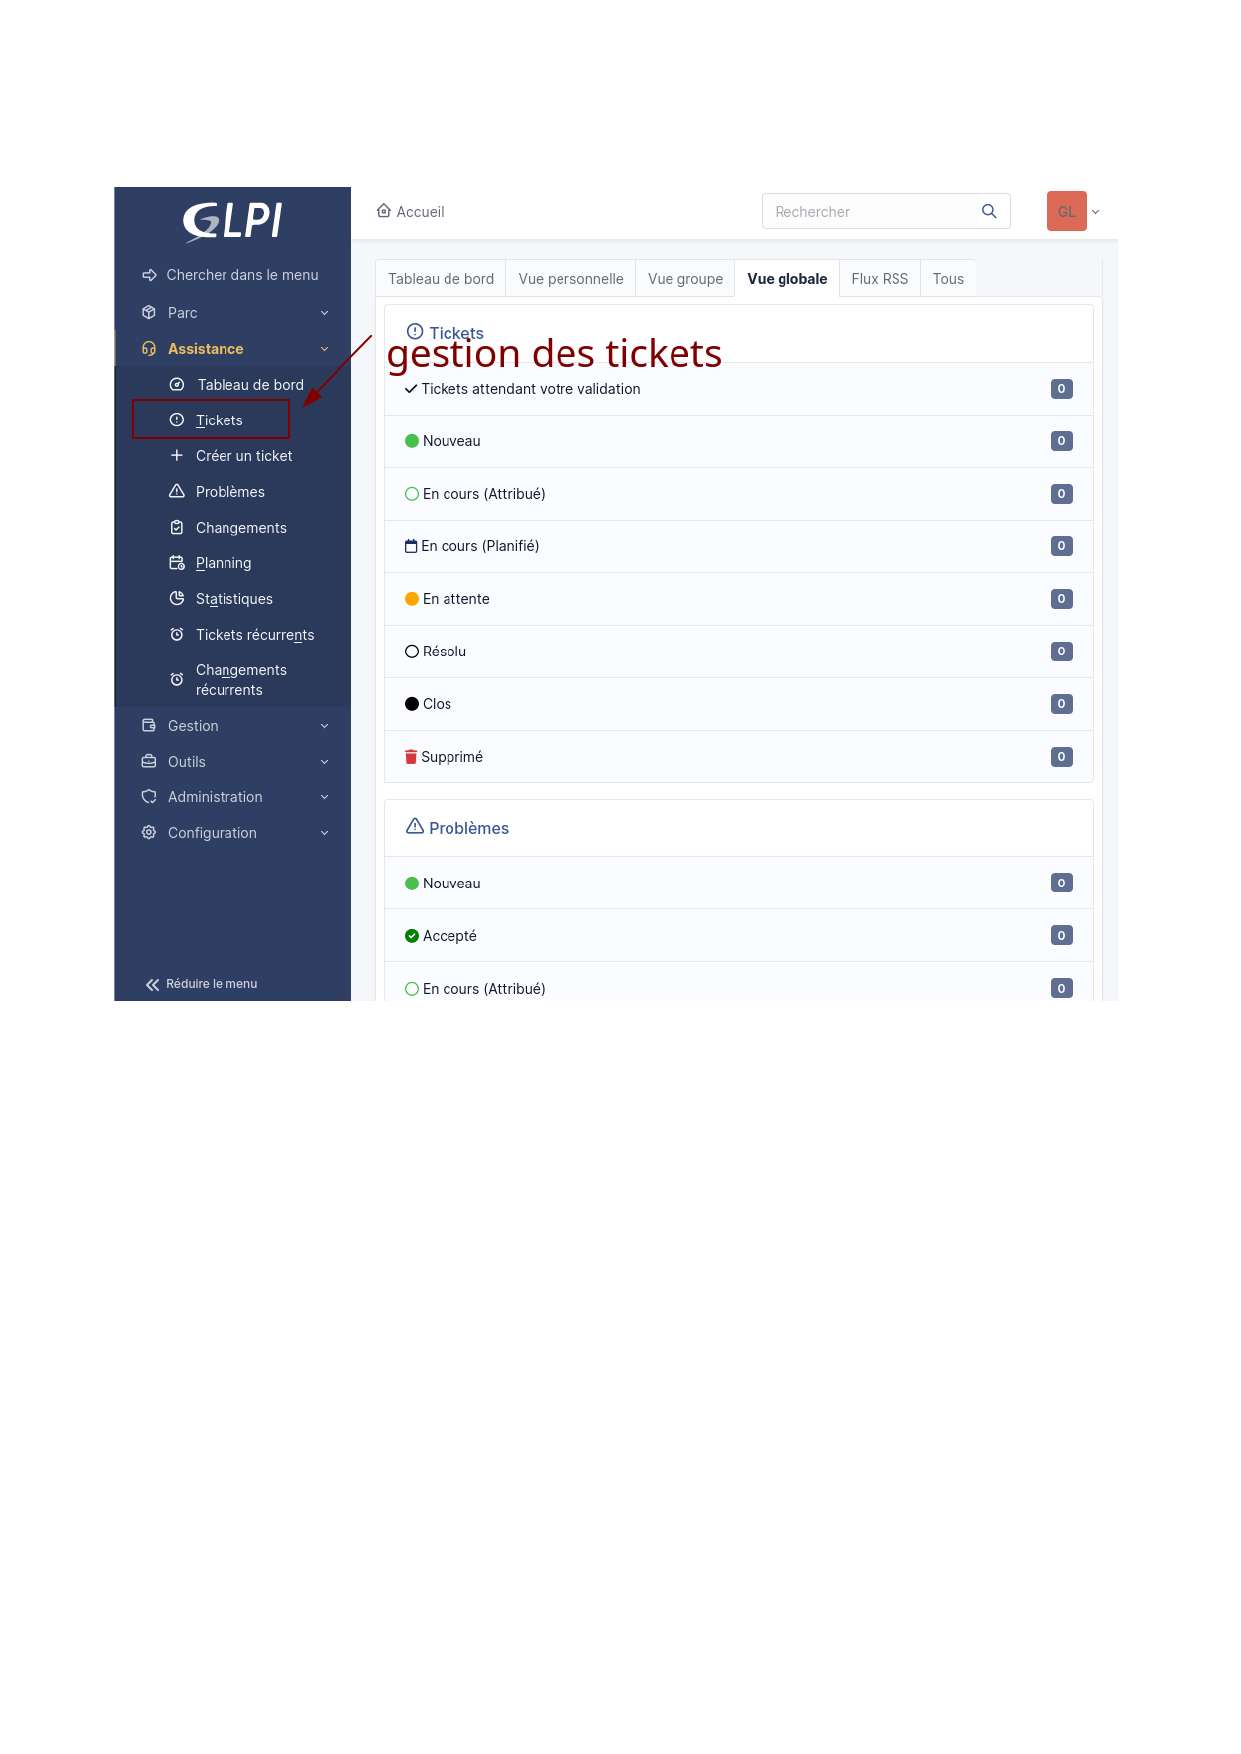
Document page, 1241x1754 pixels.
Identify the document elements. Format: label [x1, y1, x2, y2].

picture [114, 187, 1119, 1001]
